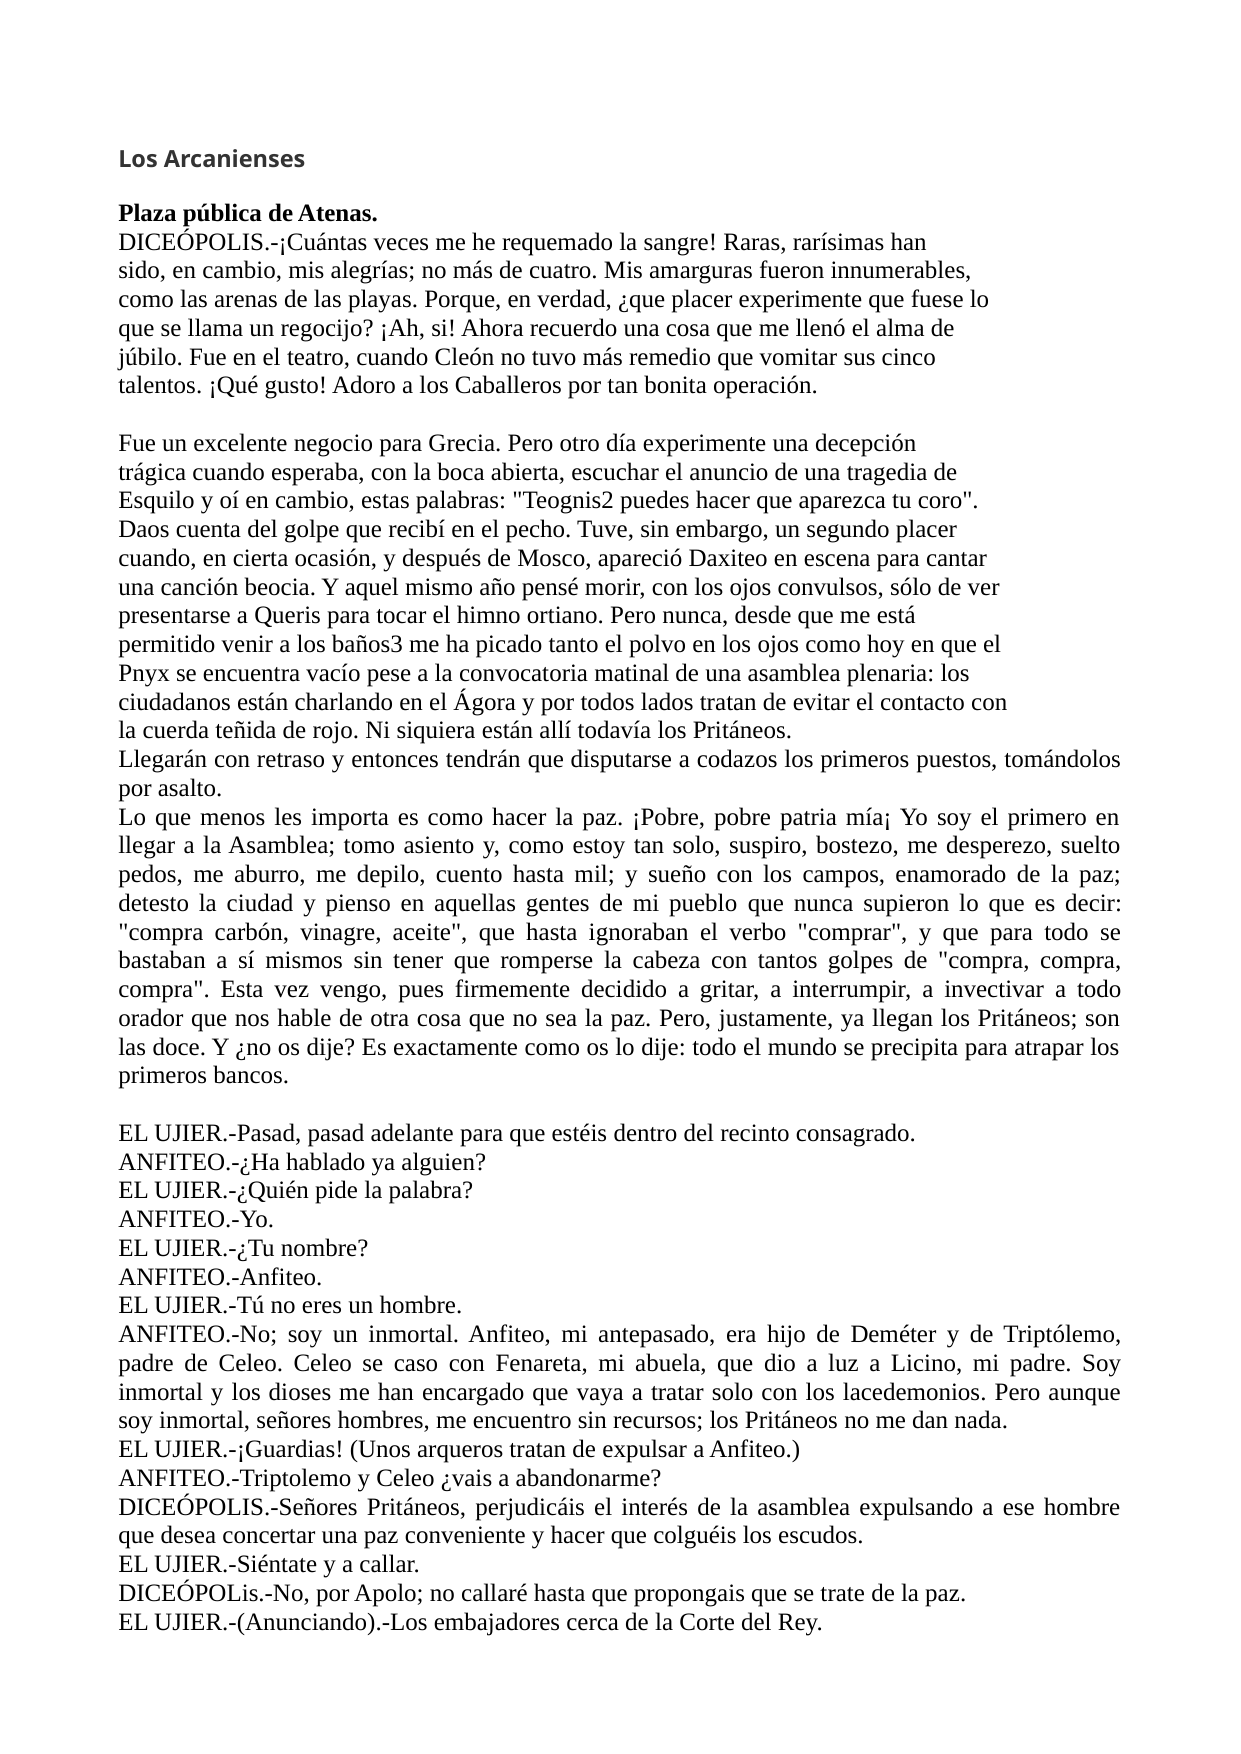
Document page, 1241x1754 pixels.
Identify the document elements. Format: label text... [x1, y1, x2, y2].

text ANFITEO.-No; soy un inmortal. Anfiteo, mi antepasado, era hijo de Deméter y de Triptólemo, padre de Celeo. Celeo se caso con Fenareta, mi abuela, que dio a luz a Licino, mi padre. Soy inmortal y los dioses me han encargado que vaya a tratar solo con los lacedemonios. Pero aunque soy inmortal, señores hombres, me encuentro sin recursos; los Pritáneos no me dan nada. [118, 1319, 1122, 1434]
text DICEÓPOLIS.-Señores Pritáneos, perjudicáis el interés de la asamblea expulsando a ese hombre que desea concertar una paz conveniente y hacer que colguéis los escudos. [118, 1492, 1122, 1549]
text Lo que menos les importa es como hacer la paz. ¡Pobre, pobre patria mía¡ Yo soy el primero en llegar a la Asamblea; tomo asiento y, como estoy tan solo, suspiro, bostezo, me desperezo, suelto pedos, me aburro, me depilo, cuento hasta mil; y sueño con los campos, enamorado de la paz; detesto la ciudad y pienso en aquellas gentes de mi pueblo que nunca supieron lo que es decir: "compra carbón, vinagre, aceite", que hasta ignoraban el verbo "comprar", y que para todo se bastaban a sí mismos sin tener que romperse la cabeza con tantos golpes de "compra, compra, compra". Esta vez vengo, pues firmemente decidido a gritar, a interrumpir, a invectivar a todo orador que nos hable de otra cosa que no sea la paz. Pero, justamente, ya llegan los Pritáneos; son las doce. Y ¿no os dije? Es exactamente como os lo dije: todo el mundo se precipita para atrapar los primeros bancos. [118, 802, 1122, 1089]
text Llegarán con retraso y entonces tendrán que disputarse a codazos los primeros puestos, tomándolos por asalto. [118, 744, 1122, 802]
text talentos. ¡Qué gusto! Adoro a los Caballeros por tan bonita operación. [118, 370, 1122, 399]
text EL UJIER.-(Anunciando).-Los embajadores cerca de la Corte del Rey. [118, 1607, 1122, 1635]
text Pnyx se encuentra vacío pese a la convocatoria matinal de una asamblea plenaria: los [118, 658, 1122, 687]
text la cuerda teñida de rojo. Ni siquiera están allí todavía los Pritáneos. [118, 715, 1122, 744]
text Los Arcanienses [118, 142, 1122, 174]
text Plaza pública de Atenas. [118, 198, 1122, 227]
text EL UJIER.-¡Guardias! (Unos arqueros tratan de expulsar a Anfiteo.) [118, 1434, 1122, 1463]
text EL UJIER.-Pasad, pasad adelante para que estéis dentro del recinto consagrado. [118, 1118, 1122, 1147]
text como las arenas de las playas. Porque, en verdad, ¿que placer experimente que fuese lo [118, 284, 1122, 313]
text presentarse a Queris para tocar el himno ortiano. Pero nunca, desde que me está [118, 600, 1122, 629]
text ciudadanos están charlando en el Ágora y por todos lados tratan de evitar el contacto con [118, 687, 1122, 715]
text una canción beocia. Y aquel mismo año pensé morir, con los ojos convulsos, sólo de ver [118, 572, 1122, 600]
text ANFITEO.-Yo. [118, 1204, 1122, 1233]
text EL UJIER.-Tú no eres un hombre. [118, 1290, 1122, 1319]
text permitido venir a los baños3 me ha picado tanto el polvo en los ojos como hoy en que el [118, 629, 1122, 658]
text EL UJIER.-Siéntate y a callar. [118, 1549, 1122, 1578]
text EL UJIER.-¿Quién pide la palabra? [118, 1175, 1122, 1204]
text trágica cuando esperaba, con la boca abierta, escuchar el anuncio de una tragedia de [118, 457, 1122, 485]
text ANFITEO.-Triptolemo y Celeo ¿vais a abandonarme? [118, 1463, 1122, 1492]
text Esquilo y oí en cambio, estas palabras: "Teognis2 puedes hacer que aparezca tu coro". [118, 485, 1122, 514]
text ANFITEO.-Anfiteo. [118, 1262, 1122, 1290]
text que se llama un regocijo? ¡Ah, si! Ahora recuerdo una cosa que me llenó el alma de [118, 313, 1122, 342]
text Daos cuenta del golpe que recibí en el pecho. Tuve, sin embargo, un segundo placer [118, 514, 1122, 543]
text DICEÓPOLIS.-¡Cuántas veces me he requemado la sangre! Raras, rarísimas han [118, 227, 1122, 255]
text sido, en cambio, mis alegrías; no más de cuatro. Mis amarguras fueron innumerables, [118, 255, 1122, 284]
text DICEÓPOLis.-No, por Apolo; no callaré hasta que propongais que se trate de la paz. [118, 1578, 1122, 1607]
text Fue un excelente negocio para Grecia. Pero otro día experimente una decepción [118, 428, 1122, 457]
text júbilo. Fue en el teatro, cuando Cleón no tuvo más remedio que vomitar sus cinco [118, 342, 1122, 370]
text ANFITEO.-¿Ha hablado ya alguien? [118, 1147, 1122, 1175]
text EL UJIER.-¿Tu nombre? [118, 1233, 1122, 1262]
text cuando, en cierta ocasión, y después de Mosco, apareció Daxiteo en escena para cantar [118, 543, 1122, 572]
